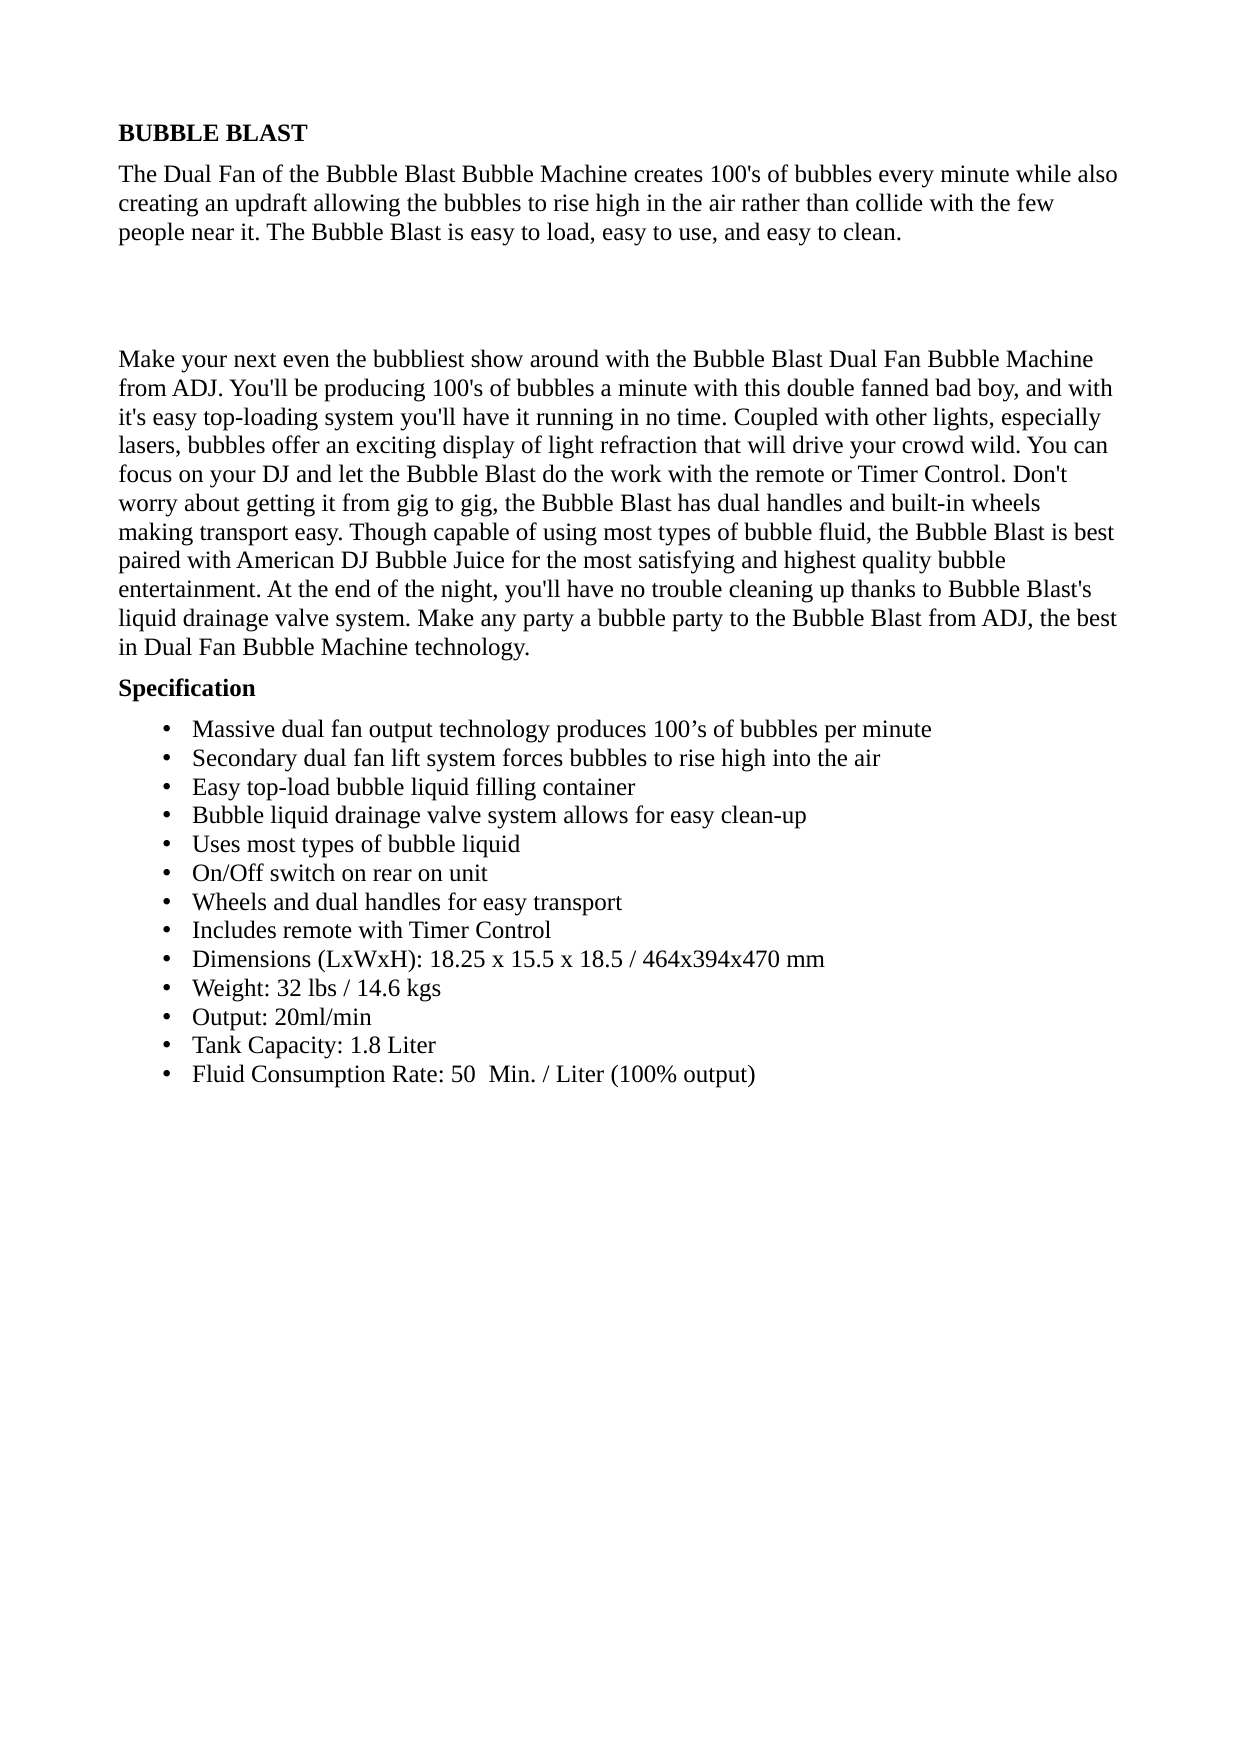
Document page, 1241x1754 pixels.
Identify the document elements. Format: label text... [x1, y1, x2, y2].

list On/Off switch on rear on unit [162, 858, 1122, 887]
list Includes remote with Timer Control [162, 916, 1122, 944]
list Output: 20ml/min [162, 1002, 1122, 1031]
list Dimensions (LxWxH): 18.25 x 15.5 x 18.5 / 464x394x470 mm [162, 944, 1122, 973]
list Tank Capacity: 1.8 Liter [162, 1031, 1122, 1059]
list Fluid Consumption Rate: 50 Min. / Liter (100% output) [162, 1059, 1122, 1088]
list Bubble liquid drainage valve system allows for easy clean-up [162, 801, 1122, 829]
text The Dual Fan of the Bubble Blast Bubble Machine creates 100's of bubbles every minute while also creating an updraft allowing the bubbles to rise high in the air rather than collide with the few people near it. The Bubble Blast is easy to load, easy to use, and easy to clean. [118, 159, 1122, 246]
list Weight: 32 lbs / 14.6 kgs [162, 973, 1122, 1002]
list Wheels and dual handles for easy transport [162, 887, 1122, 916]
text Make your next even the bubbliest show around with the Bubble Blast Dual Fan Bubble Machine from ADJ. You'll be producing 100's of bubbles a minute with this double fanned bad boy, and with it's easy top-loading system you'll have it running in no time. Coupled with other lights, especially lasers, bubbles offer an exciting display of light refraction that will drive your crowd wild. You can focus on your DJ and let the Bubble Blast do the work with the remote or Timer Control. Don't worry about getting it from gig to gig, the Bubble Blast has dual handles and built-in wheels making transport easy. Though capable of using most types of bubble fluid, the Bubble Blast is best paired with American DJ Bubble Juice for the most satisfying and highest quality bubble entertainment. At the end of the night, you'll have no trouble cleaning up thanks to Bubble Blast's liquid drainage valve system. Make any party a bubble party to the Bubble Blast from ADJ, the best in Dual Fan Bubble Machine technology. [118, 344, 1122, 661]
list Easy top-load bubble liquid filling container [162, 772, 1122, 801]
text Specification [118, 673, 1122, 702]
list Massive dual fan output technology produces 100’s of bubbles per minute [162, 714, 1122, 743]
list Secondary dual fan lift system forces bubbles to rise high into the air [162, 743, 1122, 772]
text BUBBLE BLAST [118, 118, 1122, 147]
list Uses most types of bubble liquid [162, 829, 1122, 858]
